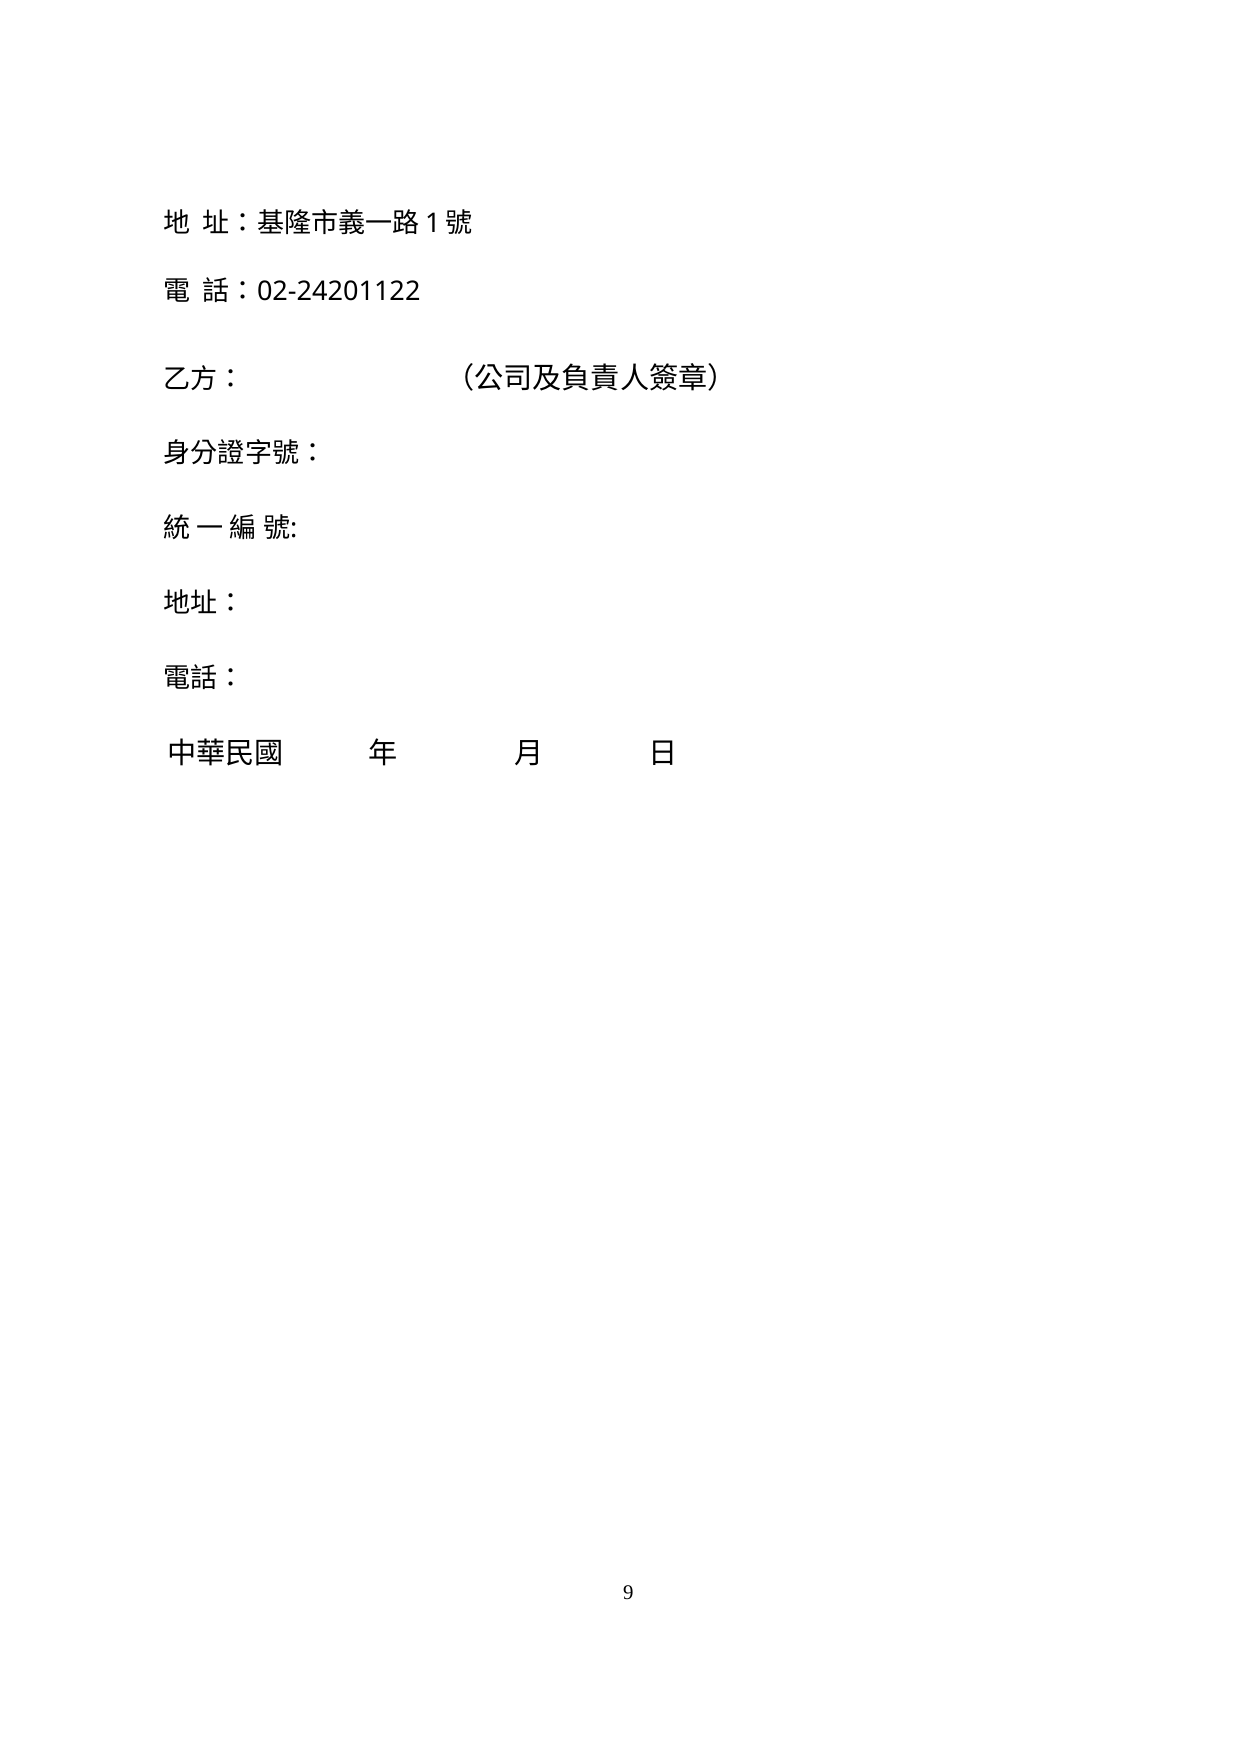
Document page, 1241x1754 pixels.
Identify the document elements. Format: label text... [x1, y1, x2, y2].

text 中華民國 年 月 日 [119, 713, 1138, 788]
text 身分證字號： [119, 413, 1138, 488]
text 乙方： （公司及負責人簽章） [119, 338, 1138, 413]
text 電話： [119, 638, 1138, 713]
text 電 話：02-24201122 [119, 258, 1138, 310]
text 統 一 編 號: [119, 488, 1138, 563]
text 地址： [119, 563, 1138, 638]
text 地 址：基隆市義一路1號 [119, 183, 1138, 258]
